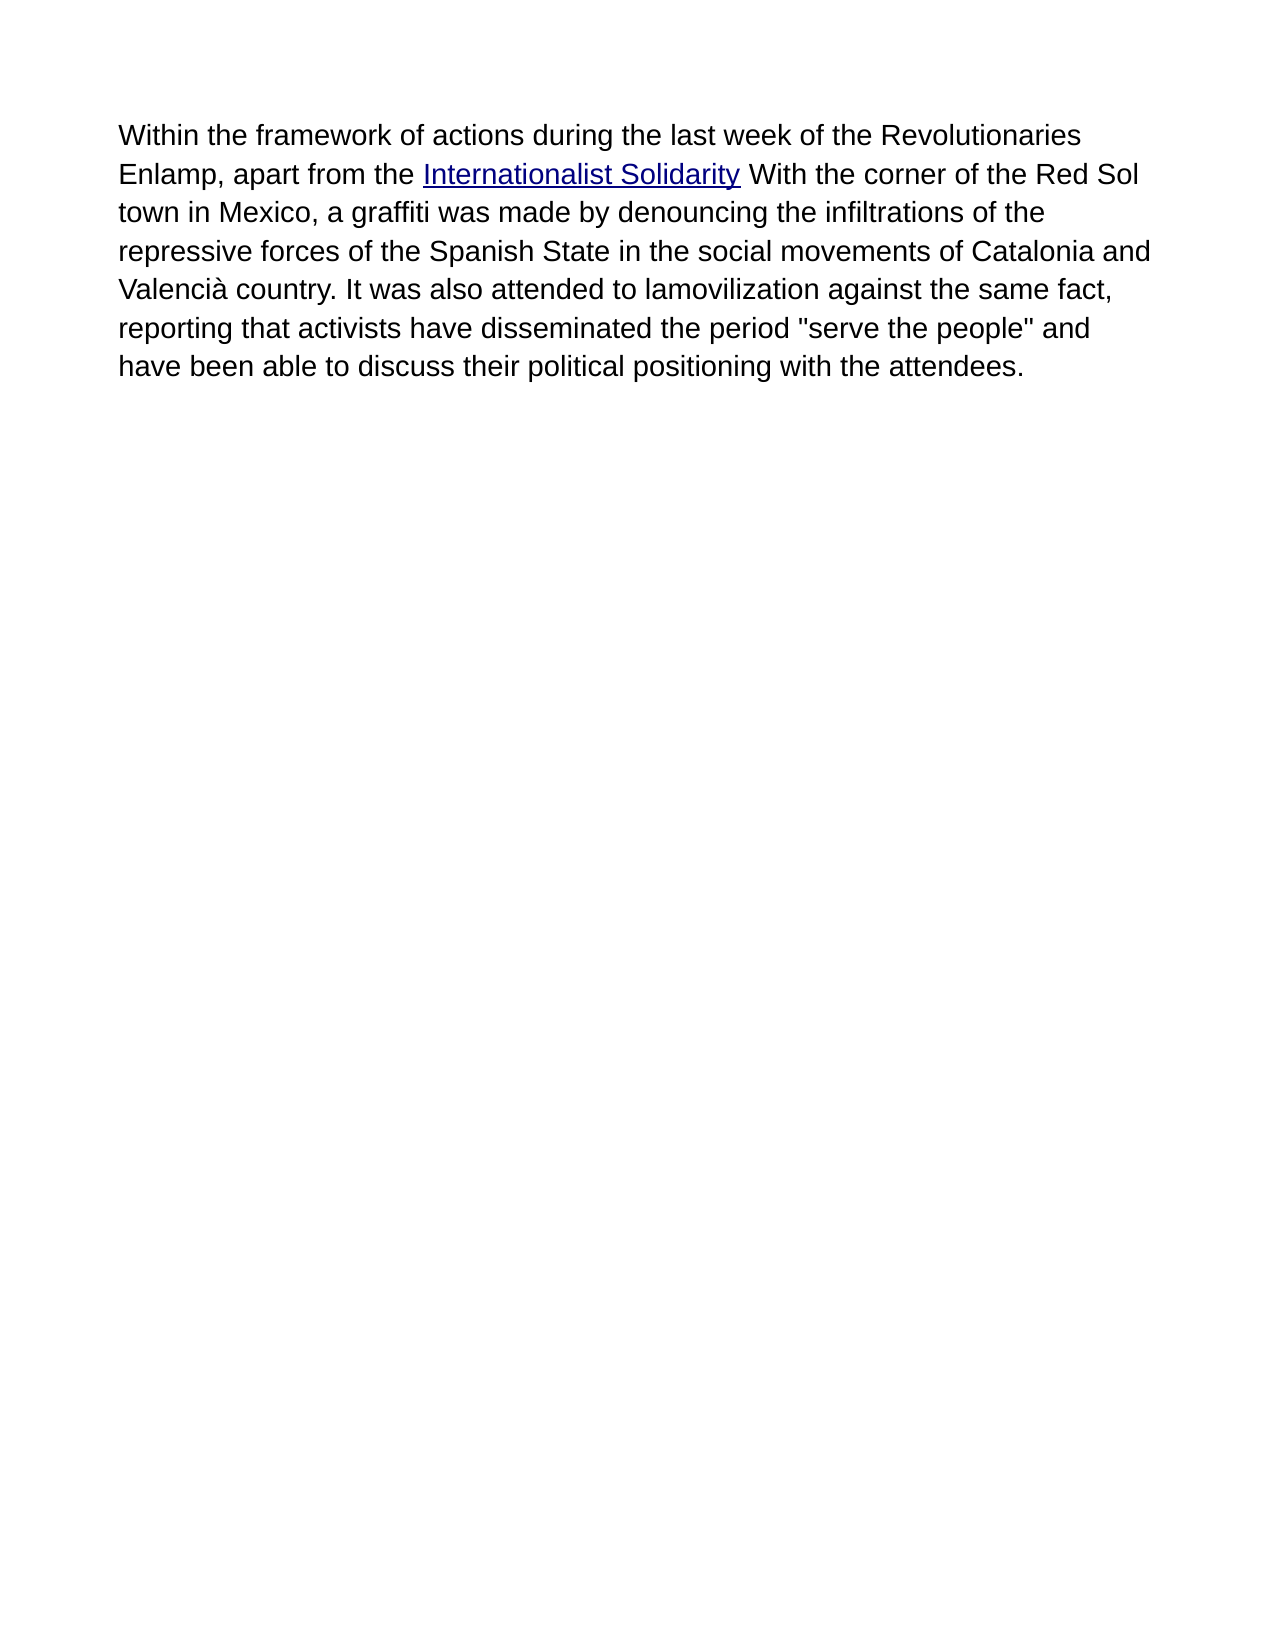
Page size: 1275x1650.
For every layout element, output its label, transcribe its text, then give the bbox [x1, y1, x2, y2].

text Within the framework of actions during the last week of the Revolutionaries Enlamp, apart from the Internationalist Solidarity With the corner of the Red Sol town in Mexico, a graffiti was made by denouncing the infiltrations of the repressive forces of the Spanish State in the social movements of Catalonia and Valencià country. It was also attended to lamovilization against the same fact, reporting that activists have disseminated the period "serve the people" and have been able to discuss their political positioning with the attendees. [118, 118, 1157, 383]
